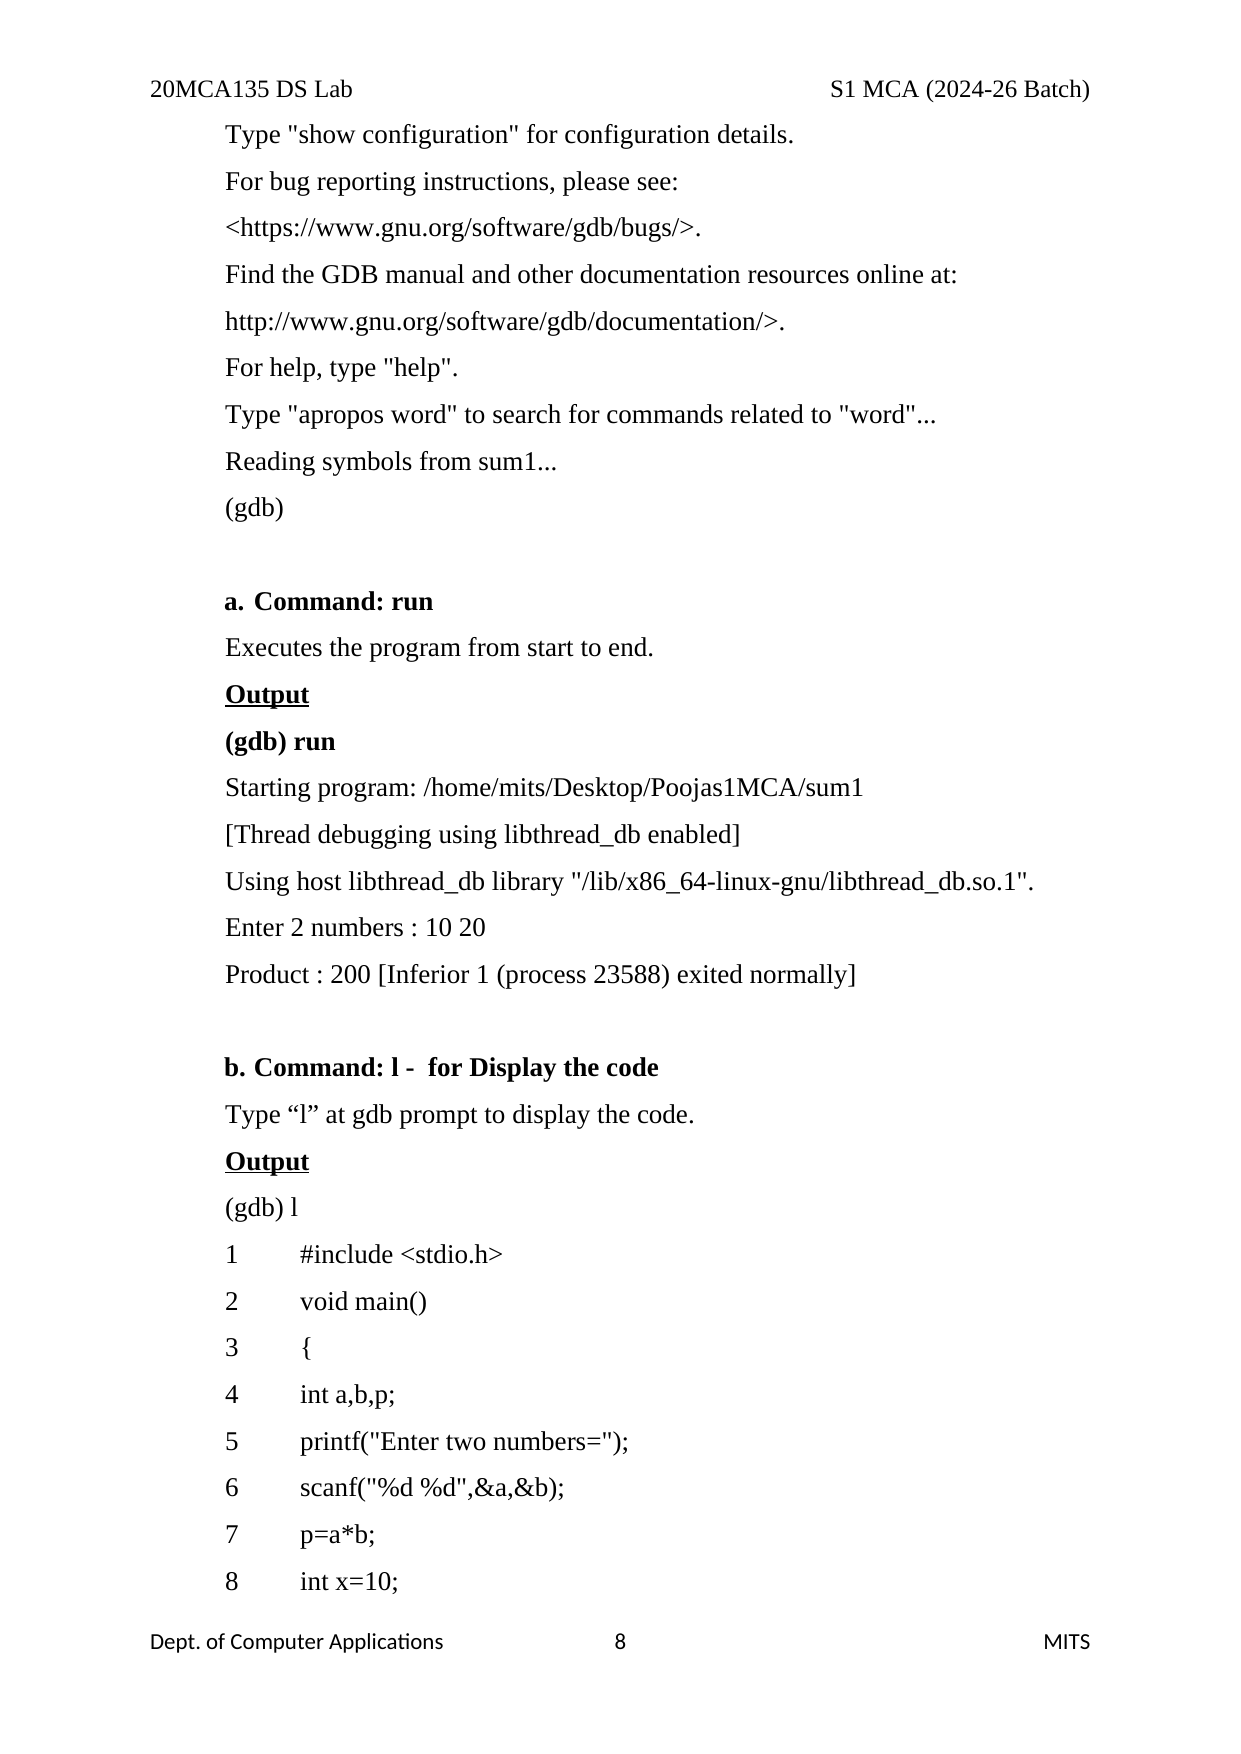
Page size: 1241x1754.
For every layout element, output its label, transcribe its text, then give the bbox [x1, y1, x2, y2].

text 1 #include <stdio.h> [225, 1238, 1090, 1269]
text For help, type "help". [225, 351, 1090, 383]
text [Thread debugging using libthread_db enabled] [225, 818, 1090, 849]
text (gdb) l [225, 1191, 1090, 1223]
text 8 int x=10; [225, 1565, 1090, 1596]
text Starting program: /home/mits/Desktop/Poojas1MCA/sum1 [225, 771, 1090, 803]
text Product : 200 [Inferior 1 (process 23588) exited normally] [225, 958, 1090, 989]
text Type “l” at gdb prompt to display the code. [225, 1098, 1090, 1129]
text (gdb) run [225, 725, 1090, 756]
text http://www.gnu.org/software/gdb/documentation/>. [225, 305, 1090, 336]
text <https://www.gnu.org/software/gdb/bugs/>. [225, 211, 1090, 243]
text Type "apropos word" to search for commands related to "word"... [225, 398, 1090, 429]
text 6 scanf("%d %d",&a,&b); [225, 1471, 1090, 1503]
text Enter 2 numbers : 10 20 [225, 911, 1090, 943]
text 2 void main() [225, 1285, 1090, 1316]
text Output [225, 1145, 1090, 1176]
text Type "show configuration" for configuration details. [225, 118, 1090, 149]
text 3 { [225, 1331, 1090, 1363]
list Command: l - for Display the code [224, 1051, 1090, 1083]
text Reading symbols from sum1... [225, 445, 1090, 476]
text Executes the program from start to end. [225, 631, 1090, 663]
text Using host libthread_db library "/lib/x86_64-linux-gnu/libthread_db.so.1". [225, 865, 1090, 896]
text 4 int a,b,p; [225, 1378, 1090, 1409]
text Find the GDB manual and other documentation resources online at: [225, 258, 1090, 289]
list Command: run [224, 585, 1090, 616]
text (gdb) [225, 491, 1090, 523]
text Output [225, 678, 1090, 709]
text For bug reporting instructions, please see: [225, 165, 1090, 196]
text 7 p=a*b; [225, 1518, 1090, 1549]
text 5 printf("Enter two numbers="); [225, 1425, 1090, 1456]
